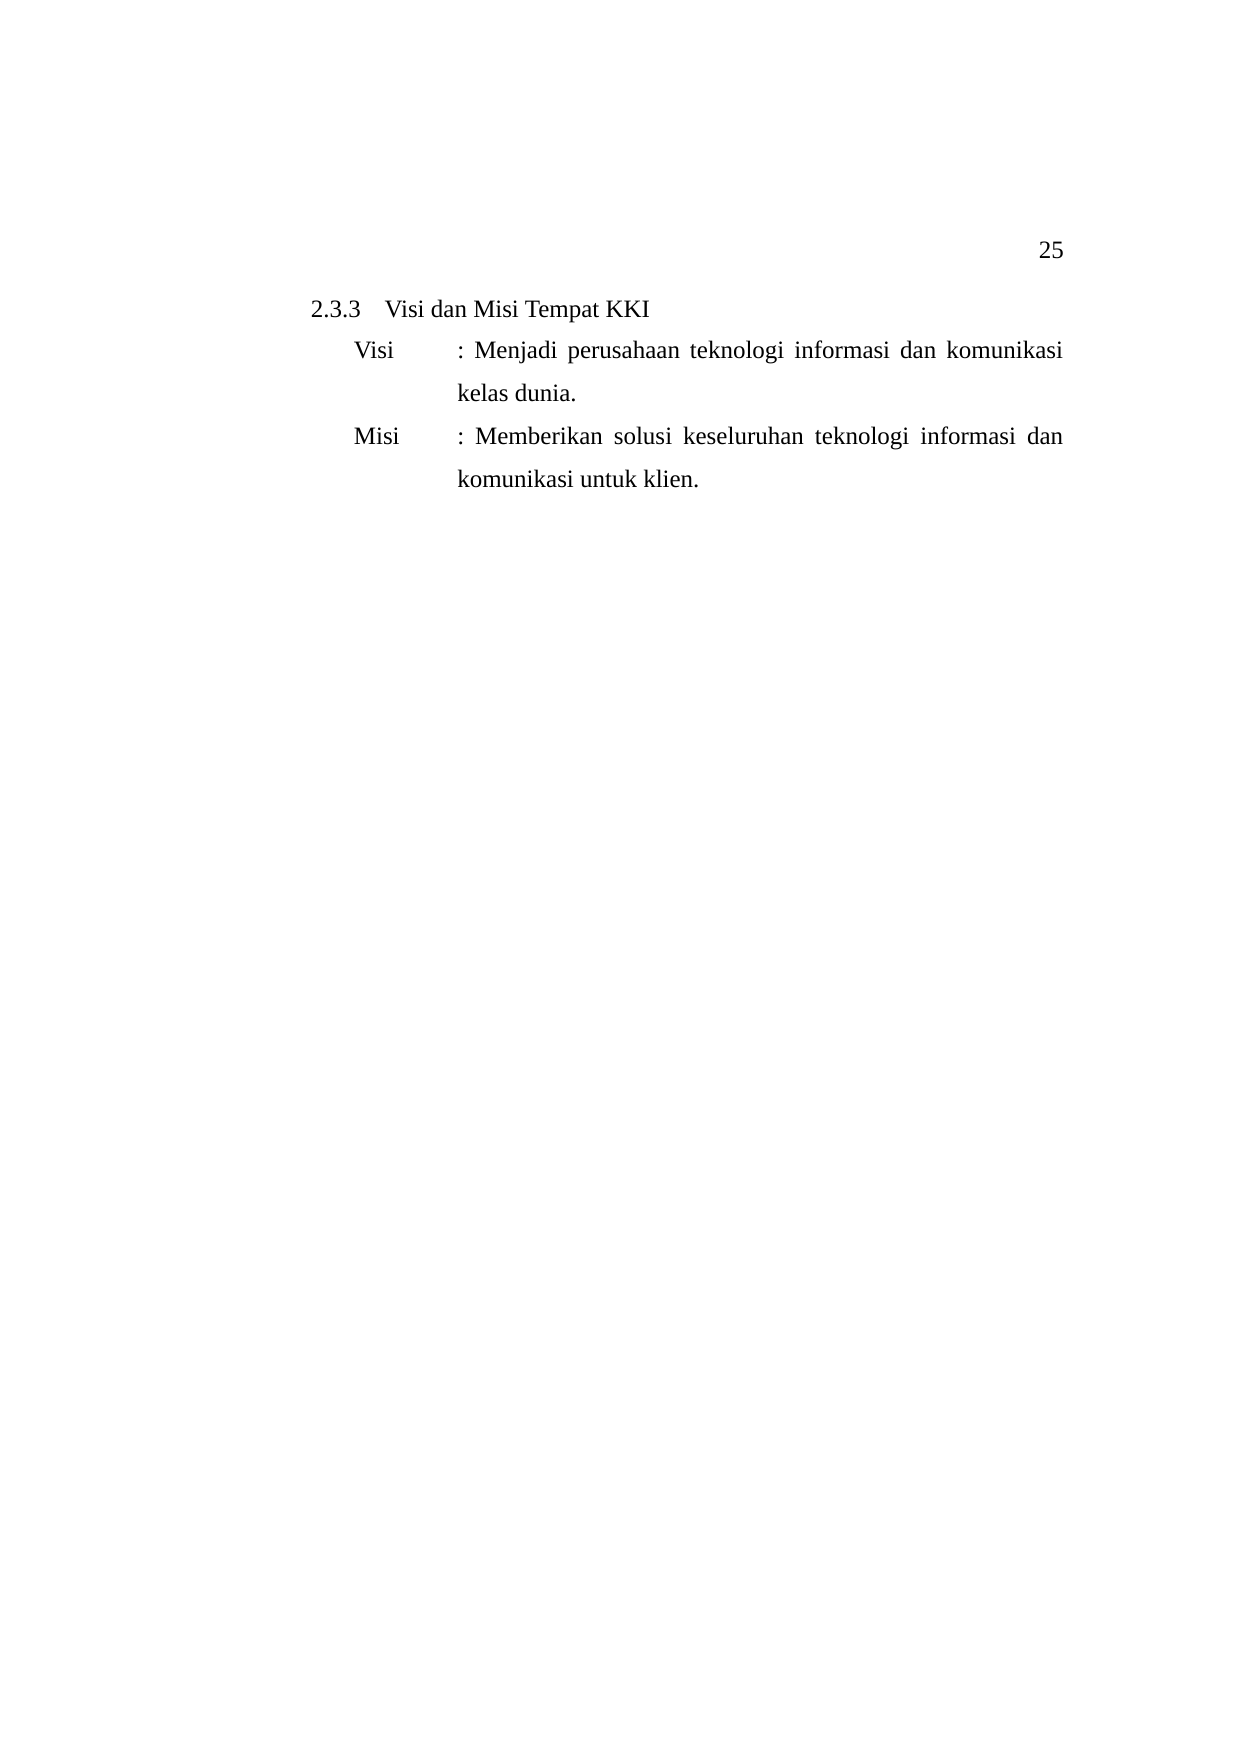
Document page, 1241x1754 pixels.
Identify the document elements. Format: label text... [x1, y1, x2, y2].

text Visi : Menjadi perusahaan teknologi informasi dan komunikasi kelas dunia. [354, 335, 1063, 407]
text Misi : Memberikan solusi keseluruhan teknologi informasi dan komunikasi untuk klien. [354, 421, 1063, 493]
subtitle Visi dan Misi Tempat KKI [311, 294, 1063, 323]
